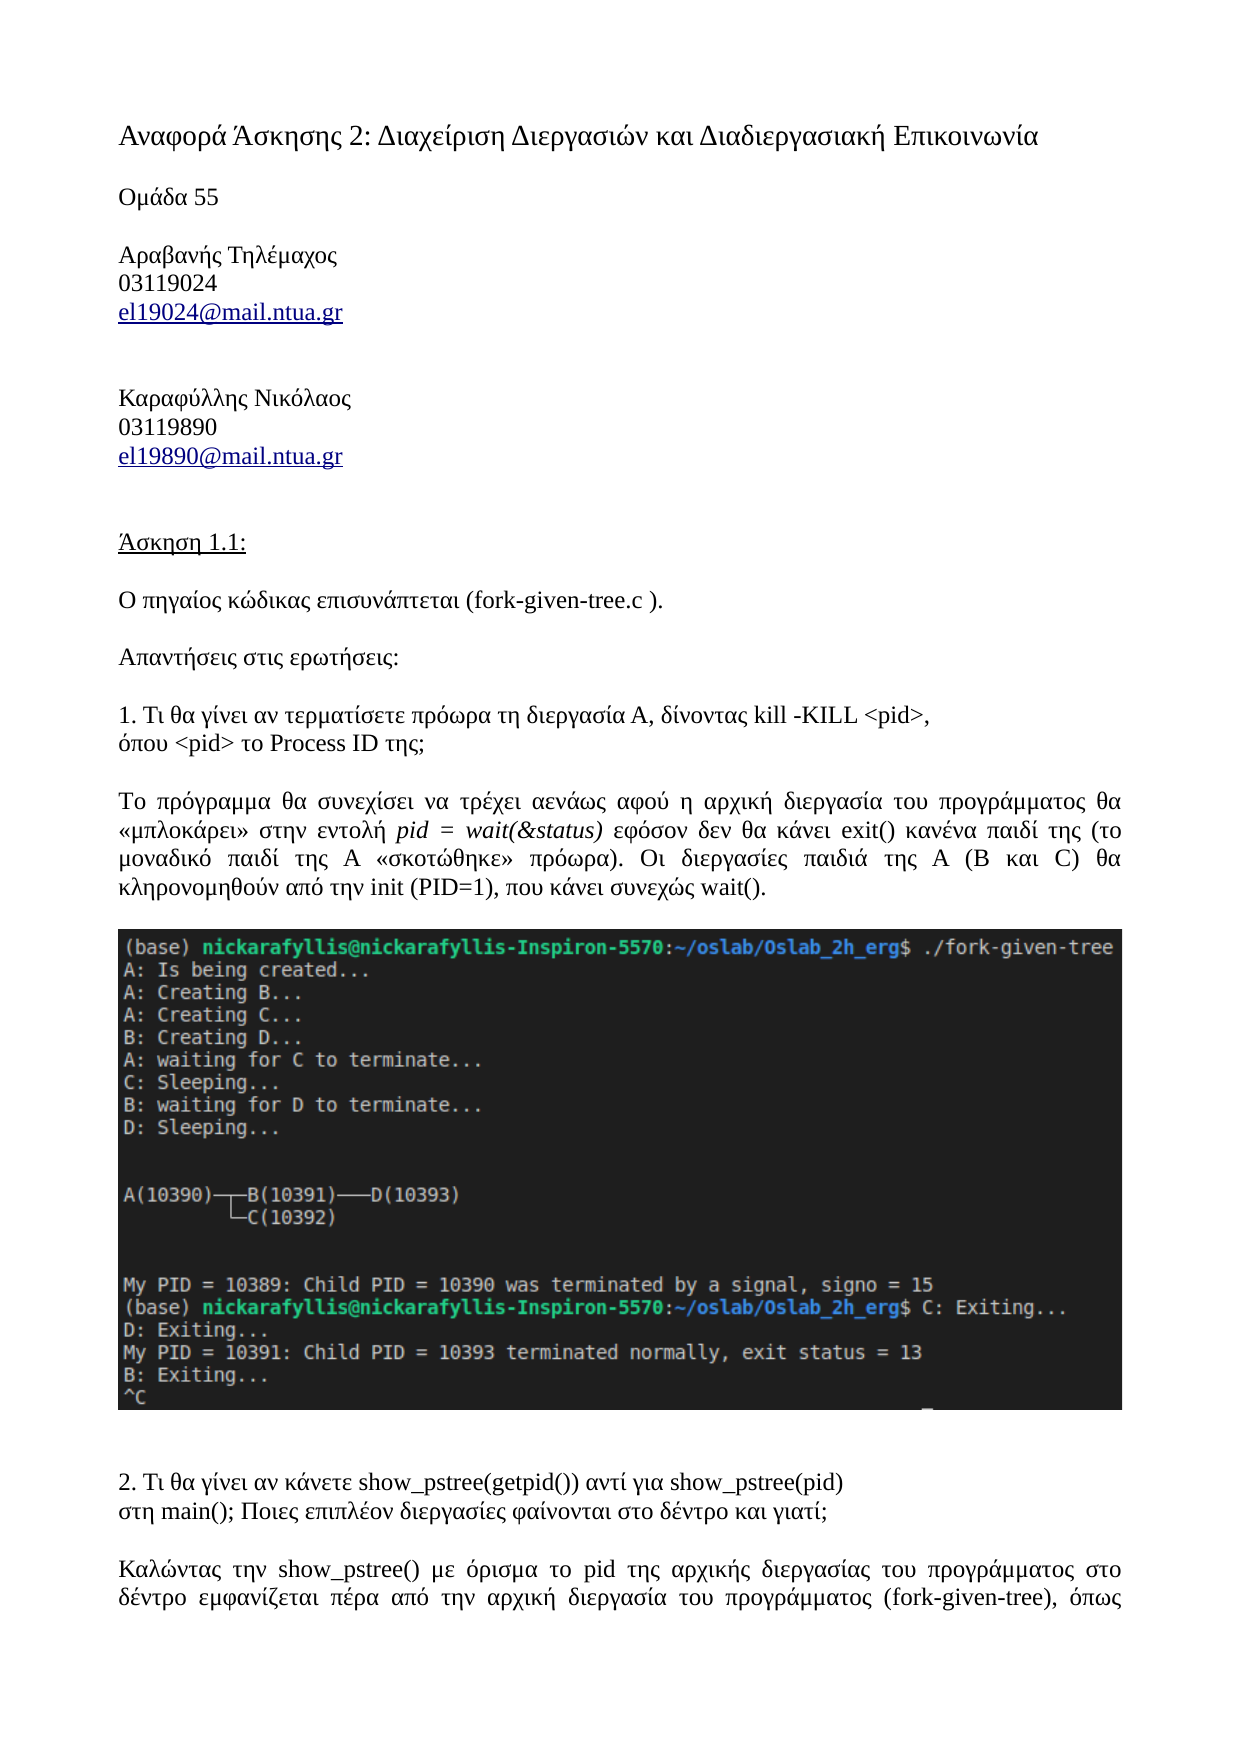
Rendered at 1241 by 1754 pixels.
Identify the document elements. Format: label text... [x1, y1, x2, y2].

text Ο πηγαίος κώδικας επισυνάπτεται (fork-given-tree.c ). [118, 585, 1122, 613]
text Απαντήσεις στις ερωτήσεις: [118, 642, 1122, 671]
text Αναφορά Άσκησης 2: Διαχείριση Διεργασιών και Διαδιεργασιακή Επικοινωνία [118, 118, 1122, 152]
text 03119890 [118, 412, 1122, 441]
text Τo πρόγραμμα θα συνεχίσει να τρέχει αενάως αφού η αρχική διεργασία του προγράμματος θα «μπλοκάρει» στην εντολή pid = wait(&status) εφόσον δεν θα κάνει exit() κανένα παιδί της (το μοναδικό παιδί της Α «σκοτώθηκε» πρόωρα). Οι διεργασίες παιδιά της Α (Β και C) θα κληρονομηθούν από την init (PID=1), που κάνει συνεχώς wait(). [118, 786, 1122, 901]
text el19890@mail.ntua.gr [118, 441, 1122, 470]
text 03119024 [118, 268, 1122, 297]
text el19024@mail.ntua.gr [118, 297, 1122, 326]
text 2. Τι θα γίνει αν κάνετε show_pstree(getpid()) αντί για show_pstree(pid) [118, 1467, 1122, 1496]
text Καραφύλλης Νικόλαος [118, 383, 1122, 412]
text Άσκηση 1.1: [118, 527, 1122, 556]
text 1. Τι θα γίνει αν τερματίσετε πρόωρα τη διεργασία Α, δίνοντας kill ‐KILL <pid>, [118, 700, 1122, 728]
text στη main(); Ποιες επιπλέον διεργασίες φαίνονται στο δέντρο και γιατί; [118, 1496, 1122, 1525]
text Καλώντας την show_pstree() με όρισμα το pid της αρχικής διεργασίας του προγράμματος στο δέντρο εμφανίζεται πέρα από την αρχική διεργασία του προγράμματος (fork-given-tree), όπως [118, 1554, 1122, 1611]
text όπου <pid> το Process ID της; [118, 728, 1122, 757]
text Αραβανής Τηλέμαχος [118, 240, 1122, 268]
text Ομάδα 55 [118, 182, 1122, 211]
